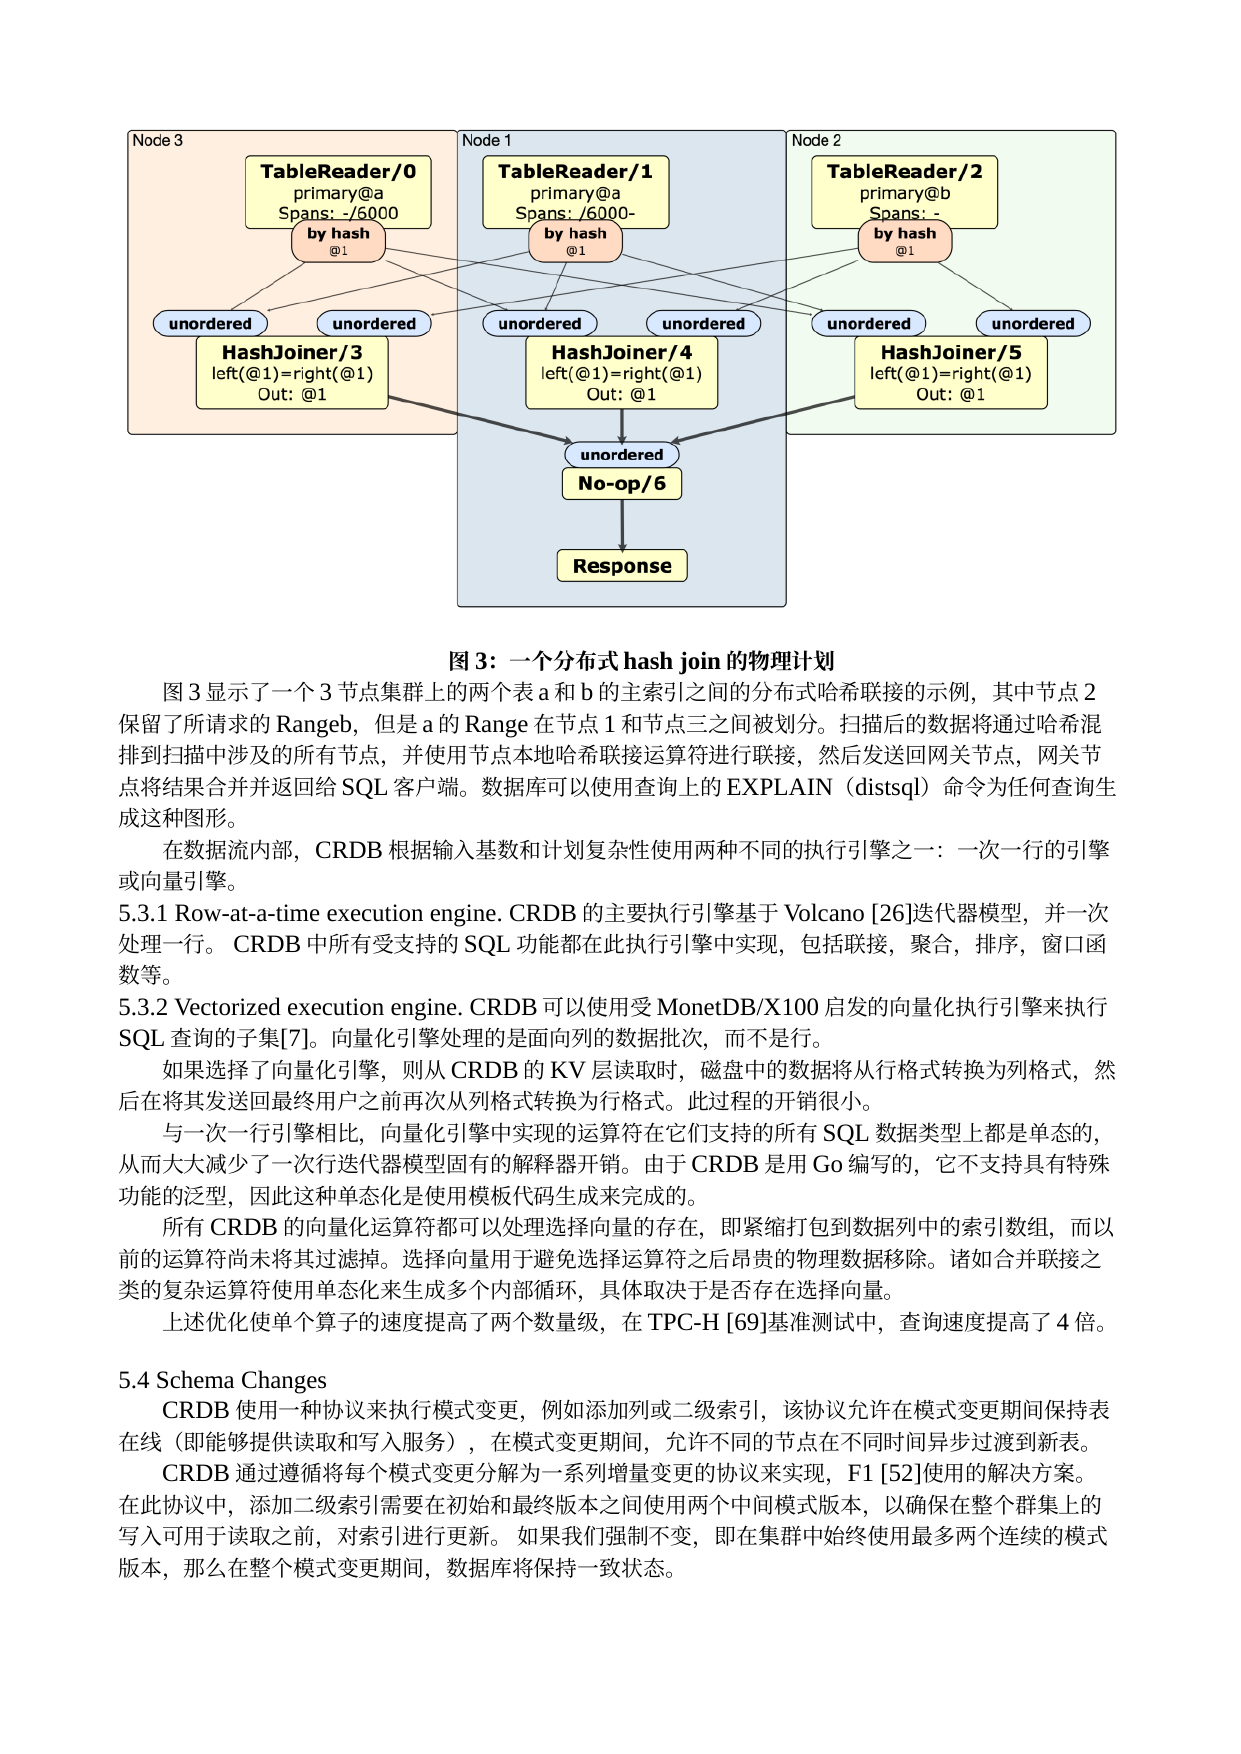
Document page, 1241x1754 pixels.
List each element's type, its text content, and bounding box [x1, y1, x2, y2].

text 图3：一个分布式hash join的物理计划 [118, 644, 1122, 676]
text 如果选择了向量化引擎，则从CRDB的KV层读取时，磁盘中的数据将从行格式转换为列格式，然后在将其发送回最终用户之前再次从列格式转换为行格式。此过程的开销很小。 [118, 1053, 1122, 1116]
text CRDB使用一种协议来执行模式变更，例如添加列或二级索引，该协议允许在模式变更期间保持表在线（即能够提供读取和写入服务），在模式变更期间，允许不同的节点在不同时间异步过渡到新表。 [118, 1394, 1122, 1457]
text 在数据流内部，CRDB根据输入基数和计划复杂性使用两种不同的执行引擎之一：一次一行的引擎或向量引擎。 [118, 833, 1122, 896]
text 与一次一行引擎相比，向量化引擎中实现的运算符在它们支持的所有SQL数据类型上都是单态的，从而大大减少了一次行迭代器模型固有的解释器开销。由于CRDB是用Go编写的，它不支持具有特殊功能的泛型，因此这种单态化是使用模板代码生成来完成的。 [118, 1116, 1122, 1210]
text CRDB通过遵循将每个模式变更分解为一系列增量变更的协议来实现，F1 [52]使用的解决方案。 在此协议中，添加二级索引需要在初始和最终版本之间使用两个中间模式版本，以确保在整个群集上的写入可用于读取之前，对索引进行更新。 如果我们强制不变，即在集群中始终使用最多两个连续的模式版本，那么在整个模式变更期间，数据库将保持一致状态。 [118, 1457, 1122, 1582]
text 上述优化使单个算子的速度提高了两个数量级，在TPC-H [69]基准测试中，查询速度提高了4倍。 [118, 1305, 1122, 1336]
picture [118, 118, 1123, 616]
text 5.3.1 Row-at-a-time execution engine. CRDB的主要执行引擎基于Volcano [26]迭代器模型，并一次处理一行。 CRDB中所有受支持的SQL功能都在此执行引擎中实现，包括联接，聚合，排序，窗口函数等。 [118, 896, 1122, 990]
text 5.4 Schema Changes [118, 1365, 1122, 1394]
text 所有CRDB的向量化运算符都可以处理选择向量的存在，即紧缩打包到数据列中的索引数组，而以前的运算符尚未将其过滤掉。选择向量用于避免选择运算符之后昂贵的物理数据移除。诸如合并联接之类的复杂运算符使用单态化来生成多个内部循环，具体取决于是否存在选择向量。 [118, 1210, 1122, 1305]
text 5.3.2 Vectorized execution engine. CRDB可以使用受MonetDB/X100启发的向量化执行引擎来执行SQL查询的子集[7]。向量化引擎处理的是面向列的数据批次，而不是行。 [118, 990, 1122, 1053]
text 图3显示了一个3节点集群上的两个表a和b的主索引之间的分布式哈希联接的示例，其中节点2保留了所请求的Rangeb，但是a的Range在节点1和节点三之间被划分。扫描后的数据将通过哈希混排到扫描中涉及的所有节点，并使用节点本地哈希联接运算符进行联接，然后发送回网关节点，网关节点将结果合并并返回给SQL客户端。数据库可以使用查询上的EXPLAIN（distsql）命令为任何查询生成这种图形。 [118, 676, 1122, 833]
